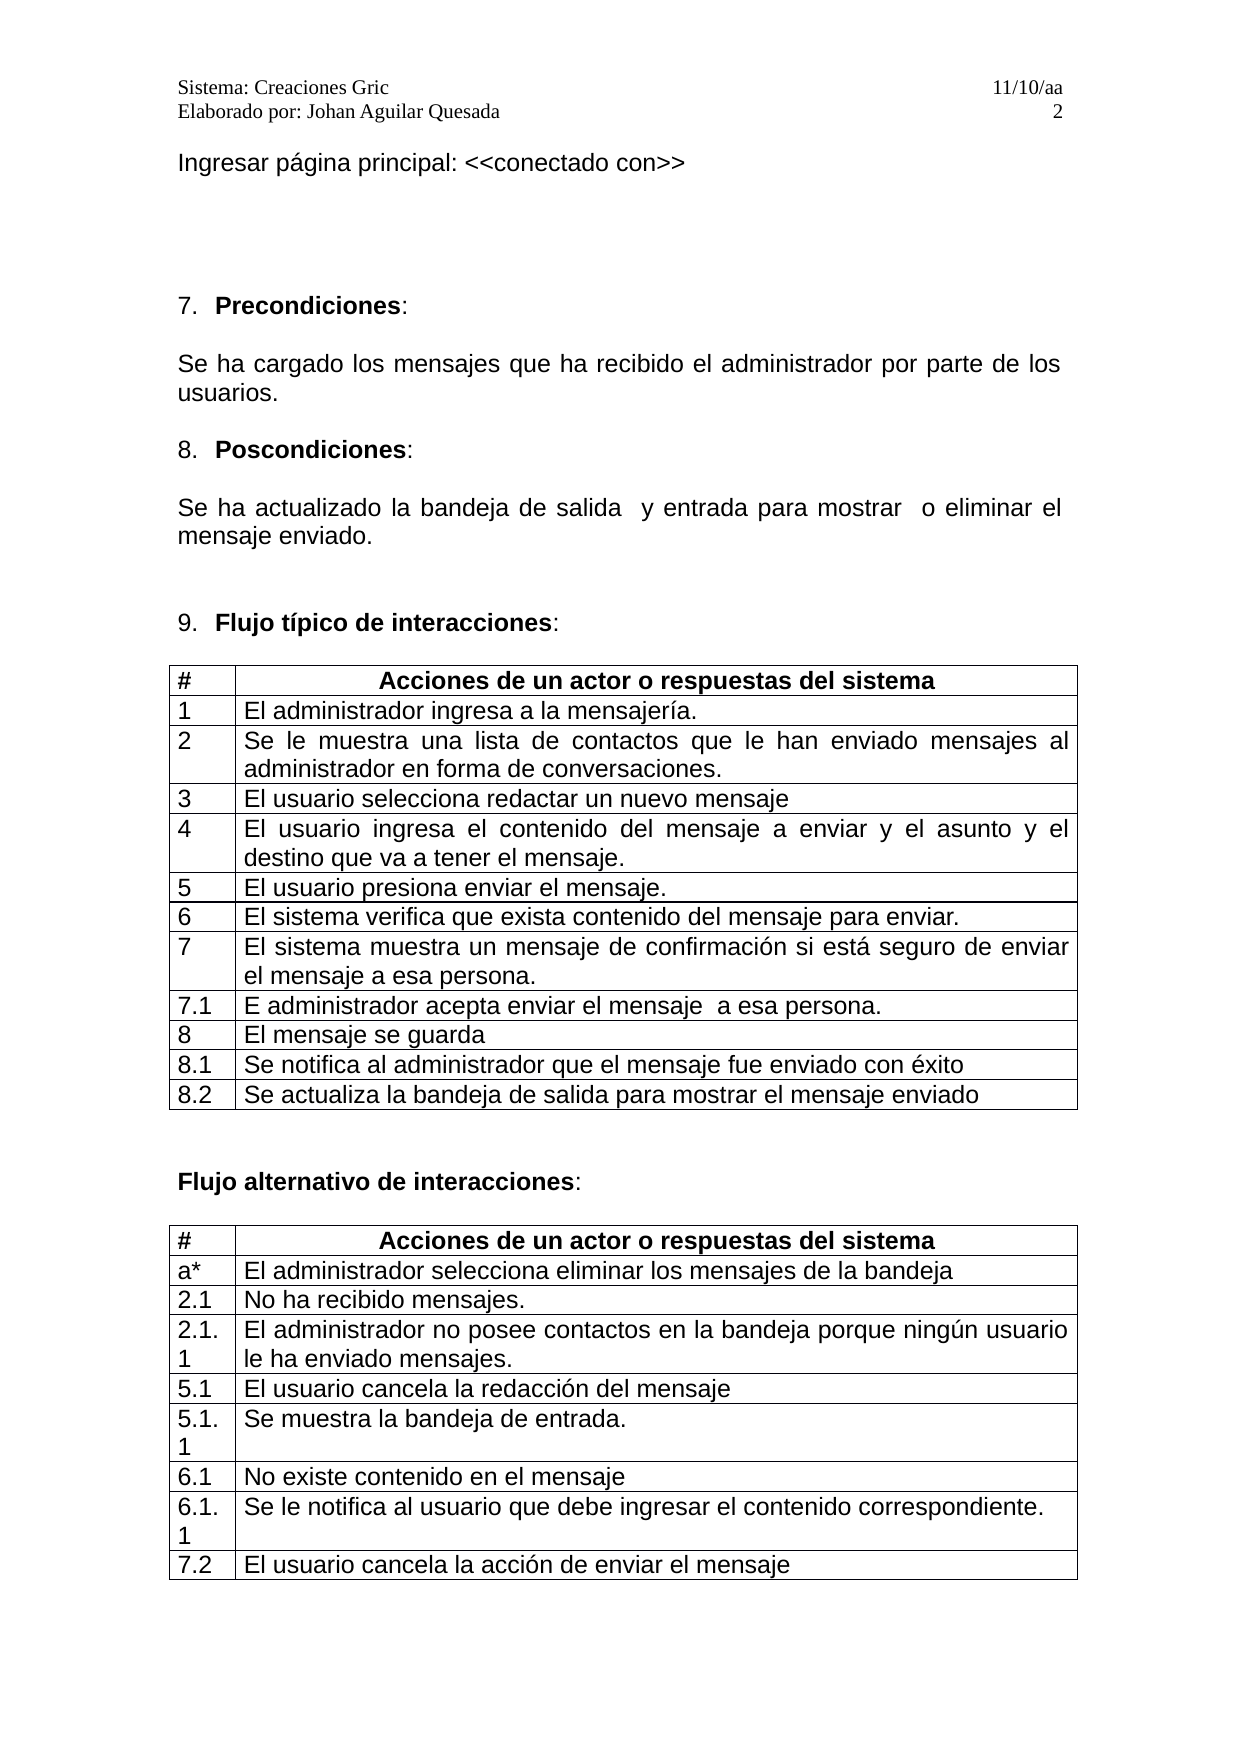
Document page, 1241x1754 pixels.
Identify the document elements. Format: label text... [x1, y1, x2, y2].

table_cell 5.1 [170, 1374, 235, 1403]
table_cell 6.1.1 [170, 1492, 235, 1549]
table_cell El administrador selecciona eliminar los mensajes de la bandeja [236, 1256, 1077, 1284]
table_cell 5 [170, 873, 235, 901]
table_cell El mensaje se guarda [236, 1021, 1077, 1049]
table_cell 7.2 [170, 1551, 235, 1579]
table_cell El sistema verifica que exista contenido del mensaje para enviar. [236, 903, 1077, 931]
table_cell 4 [170, 814, 235, 872]
list Flujo típico de interacciones: [177, 608, 1063, 636]
table_cell El usuario selecciona redactar un nuevo mensaje [236, 784, 1077, 813]
table_cell No ha recibido mensajes. [236, 1286, 1077, 1314]
table_cell 8 [170, 1021, 235, 1049]
table_cell No existe contenido en el mensaje [236, 1462, 1077, 1491]
table_cell 7.1 [170, 991, 235, 1019]
text Se ha actualizado la bandeja de salida y entrada para mostrar o eliminar el mensaje enviado. [177, 493, 1063, 550]
table_cell 6 [170, 903, 235, 931]
table_cell 8.1 [170, 1050, 235, 1079]
table_cell Se actualiza la bandeja de salida para mostrar el mensaje enviado [236, 1080, 1077, 1109]
table_cell a* [170, 1256, 235, 1284]
text Flujo alternativo de interacciones: [177, 1167, 1063, 1196]
table_header # [170, 666, 235, 695]
text Ingresar página principal: <<conectado con>> [177, 148, 1063, 176]
table_cell 8.2 [170, 1080, 235, 1109]
table_cell 2.1 [170, 1286, 235, 1314]
table_cell 7 [170, 932, 235, 990]
table_cell El usuario cancela la acción de enviar el mensaje [236, 1551, 1077, 1579]
table_cell Se muestra la bandeja de entrada. [236, 1404, 1077, 1461]
table_cell El usuario ingresa el contenido del mensaje a enviar y el asunto y el destino que va a tener el mensaje. [236, 814, 1077, 872]
table_cell 6.1 [170, 1462, 235, 1491]
text Se ha cargado los mensajes que ha recibido el administrador por parte de los usuarios. [177, 349, 1063, 406]
table_cell El sistema muestra un mensaje de confirmación si está seguro de enviar el mensaje a esa persona. [236, 932, 1077, 990]
table_cell 5.1.1 [170, 1404, 235, 1461]
table_cell 3 [170, 784, 235, 813]
table_cell Se le notifica al usuario que debe ingresar el contenido correspondiente. [236, 1492, 1077, 1549]
table_header Acciones de un actor o respuestas del sistema [236, 666, 1077, 695]
list Poscondiciones: [177, 435, 1063, 464]
table_cell Se le muestra una lista de contactos que le han enviado mensajes al administrador en forma de conversaciones. [236, 726, 1077, 783]
table_cell E administrador acepta enviar el mensaje a esa persona. [236, 991, 1077, 1019]
table_header Acciones de un actor o respuestas del sistema [236, 1226, 1077, 1255]
table_cell El usuario presiona enviar el mensaje. [236, 873, 1077, 901]
table_cell 1 [170, 696, 235, 725]
table_cell El usuario cancela la redacción del mensaje [236, 1374, 1077, 1403]
table_cell El administrador ingresa a la mensajería. [236, 696, 1077, 725]
table_cell 2.1.1 [170, 1315, 235, 1373]
table_header # [170, 1226, 235, 1255]
list Precondiciones: [177, 291, 1063, 320]
table_cell Se notifica al administrador que el mensaje fue enviado con éxito [236, 1050, 1077, 1079]
table_cell 2 [170, 726, 235, 783]
table_cell El administrador no posee contactos en la bandeja porque ningún usuario le ha enviado mensajes. [236, 1315, 1077, 1373]
